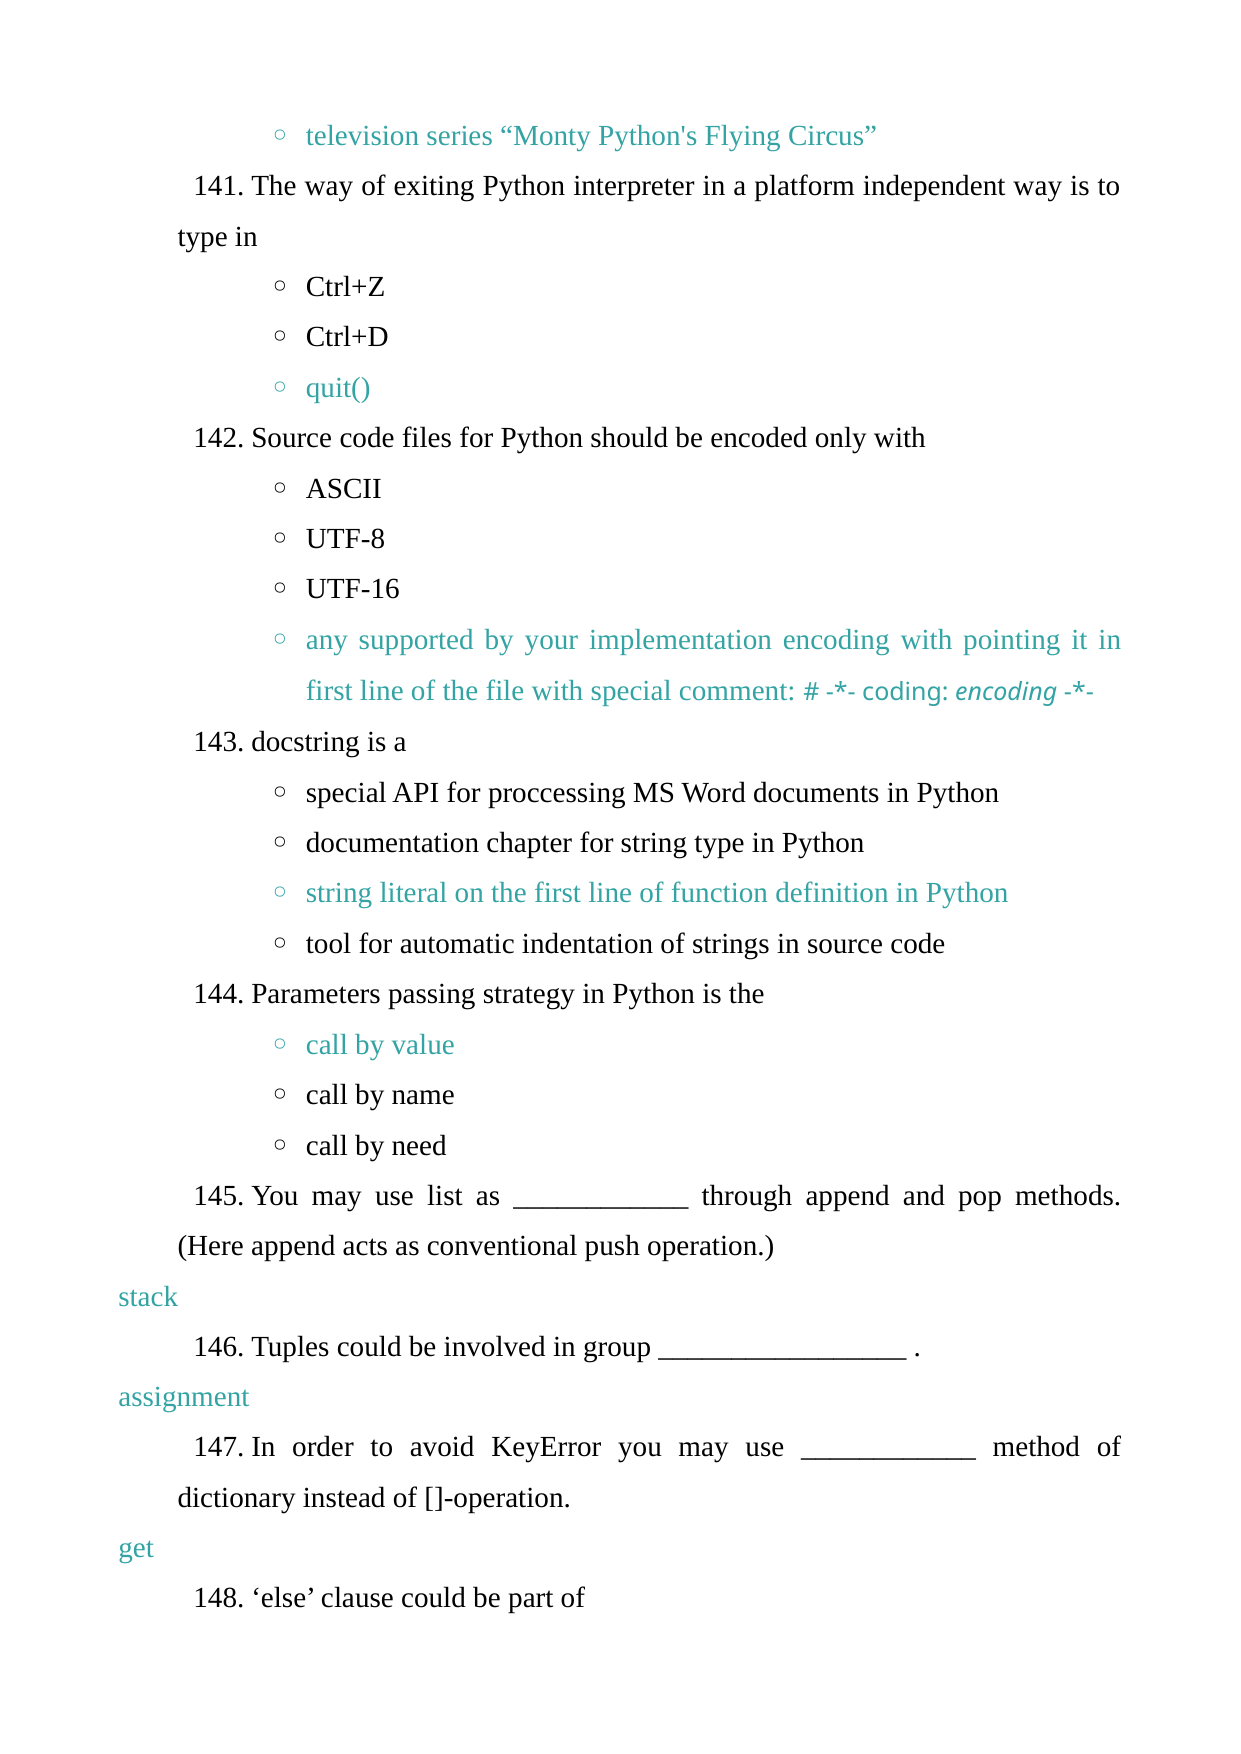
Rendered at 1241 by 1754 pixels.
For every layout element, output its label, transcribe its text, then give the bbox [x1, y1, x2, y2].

list Tuples could be involved in group _________________ . [177, 1329, 1122, 1362]
list string literal on the first line of function definition in Python [268, 876, 1122, 909]
list Ctrl+Z [268, 269, 1122, 303]
list call by value [268, 1027, 1122, 1060]
list television series “Monty Python's Flying Circus” [268, 118, 1122, 152]
list UTF-16 [268, 572, 1122, 605]
list special API for proccessing MS Word documents in Python [268, 775, 1122, 808]
list quit() [268, 370, 1122, 404]
list You may use list as ____________ through append and pop methods. (Here append acts as conventional push operation.) [177, 1178, 1122, 1262]
list In order to avoid KeyError you may use ____________ method of dictionary instead of []-operation. [177, 1429, 1122, 1513]
list tool for automatic indentation of strings in source code [268, 926, 1122, 960]
text get [118, 1530, 1122, 1564]
list Ctrl+D [268, 319, 1122, 353]
list documentation chapter for string type in Python [268, 825, 1122, 859]
text assignment [118, 1379, 1122, 1413]
list call by name [268, 1077, 1122, 1111]
list docstring is a [177, 724, 1122, 758]
list UTF-8 [268, 521, 1122, 555]
list Source code files for Python should be encoded only with [177, 420, 1122, 454]
list Parameters passing strategy in Python is the [177, 976, 1122, 1010]
list call by need [268, 1128, 1122, 1161]
text stack [118, 1279, 1122, 1312]
list ‘else’ clause could be part of [177, 1581, 1122, 1614]
list ASCII [268, 471, 1122, 504]
list any supported by your implementation encoding with pointing it in first line of the file with special comment: # -*- coding: encoding -*- [268, 622, 1122, 707]
list The way of exiting Python interpreter in a platform independent way is to type in [177, 168, 1122, 252]
